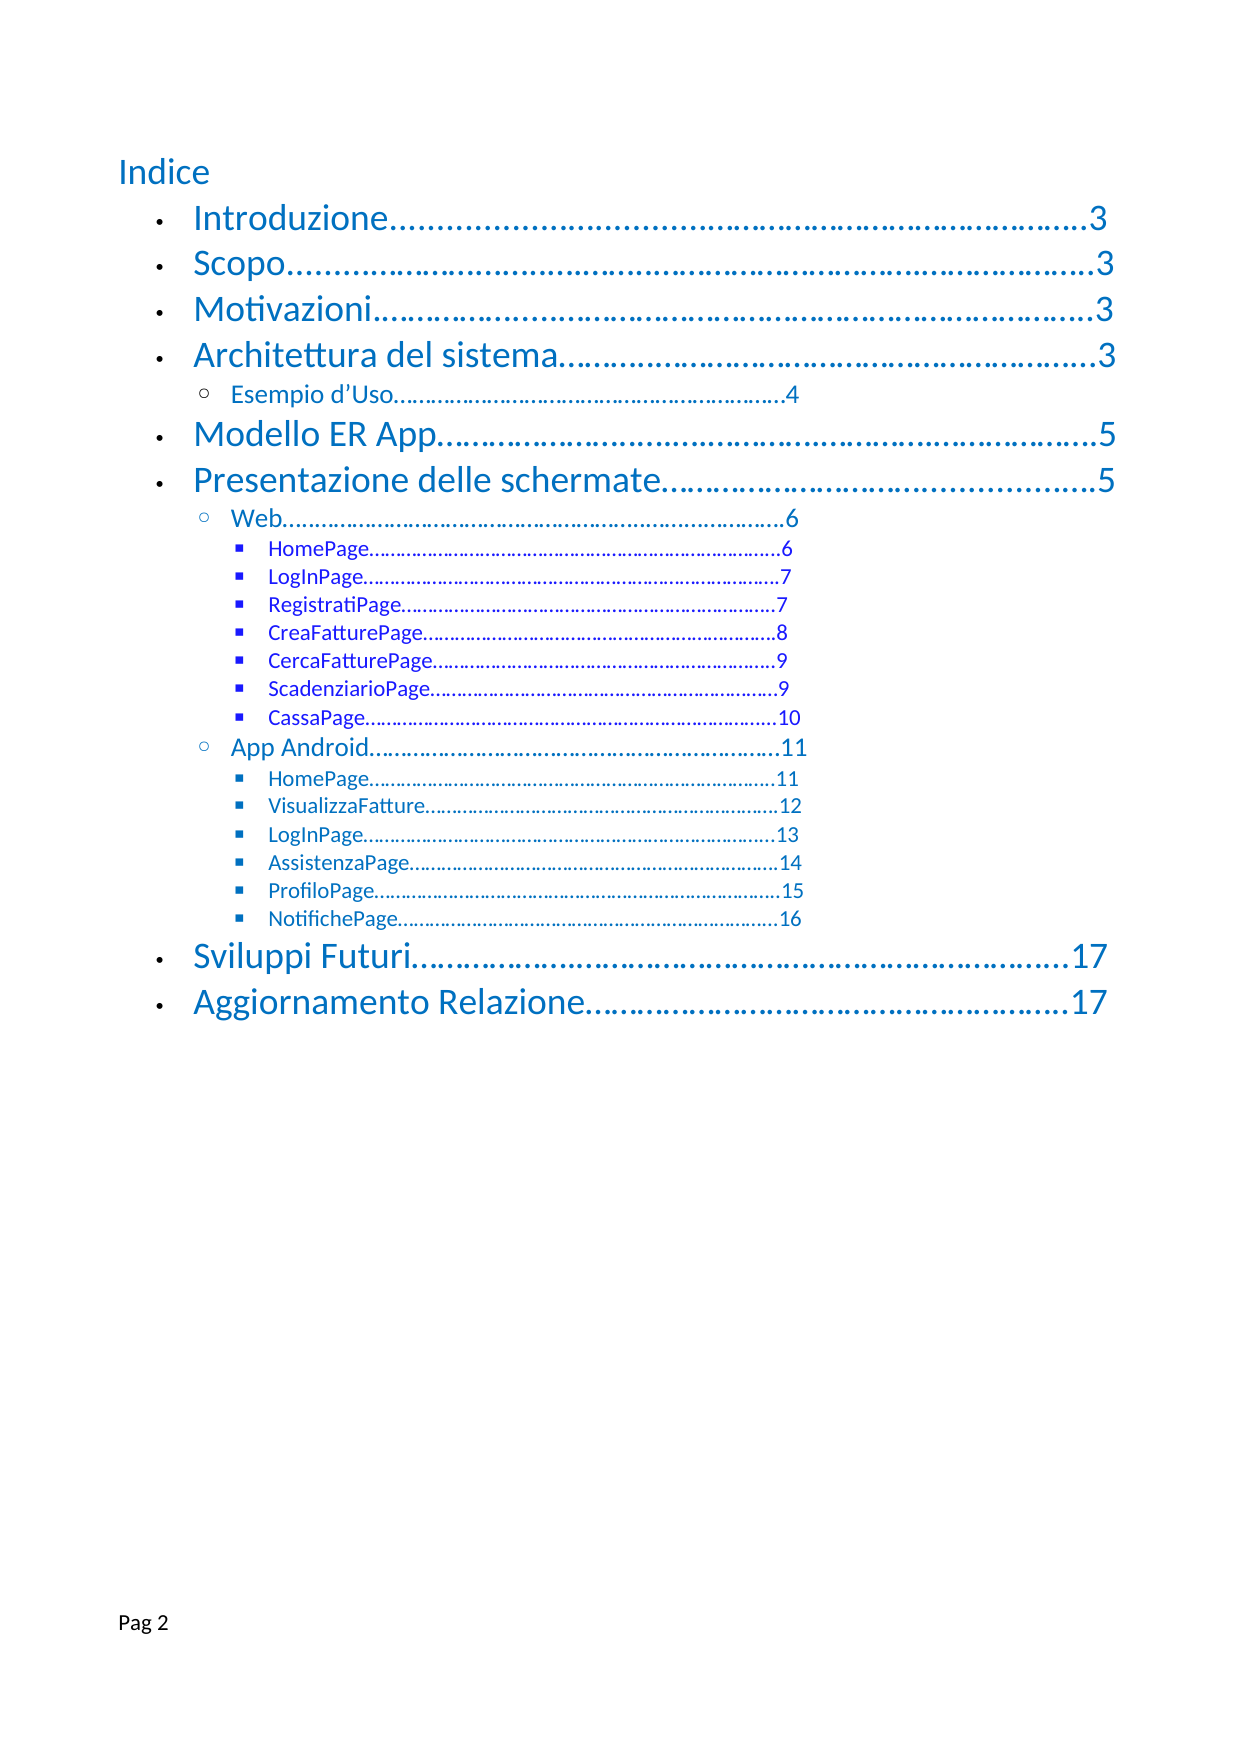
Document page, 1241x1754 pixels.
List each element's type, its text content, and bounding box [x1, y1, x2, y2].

list AssistenzaPage…………………………………………………………….14 [231, 848, 1122, 876]
list CassaPage…………………………………………………………………...10 [231, 703, 1122, 731]
list Presentazione delle schermate…………………………...............….5 [156, 456, 1122, 501]
list Scopo.........…………...…..….……..………………………….………………..3 [156, 239, 1122, 285]
list Sviluppi Futuri……………….………………………………………………...17 [156, 932, 1122, 978]
list App Android…………………………………………………………11 [193, 731, 1122, 764]
list LogInPage…………………………………………………………………...13 [231, 820, 1122, 848]
list Web…..……………………………………………..……...………….6 [193, 501, 1122, 534]
list Introduzione...................…............……………………………………..3 [156, 193, 1122, 239]
list Modello ER App…………………..….….………….………….……………….5 [156, 410, 1122, 456]
list ScadenziarioPage…………………………………………………………9 [231, 674, 1122, 703]
list Architettura del sistema………..…………………………………………...3 [156, 331, 1122, 377]
list LogInPage…………………………………………………………………….7 [231, 562, 1122, 591]
list RegistratiPage……………………………………………………………..7 [231, 591, 1122, 618]
list CercaFatturePage………………………………………………………..9 [231, 647, 1122, 674]
text Indice [118, 148, 1122, 193]
list HomePage…………………………………………………………………...6 [231, 534, 1122, 562]
list NotifichePage……………………………………………………………...16 [231, 904, 1122, 932]
list VisualizzaFatture………………………………………………………….12 [231, 792, 1122, 820]
list HomePage…………………………………………………………………..11 [231, 764, 1122, 792]
list Aggiornamento Relazione………………………………………………..17 [156, 978, 1122, 1023]
list Esempio d’Uso………………………………………………………4 [193, 377, 1122, 410]
list CreaFatturePage………………………………………………………….8 [231, 618, 1122, 647]
list Motivazioni.…………….....……………………………………………………..3 [156, 285, 1122, 331]
list ProfiloPage…………………………………………………………………..15 [231, 876, 1122, 904]
